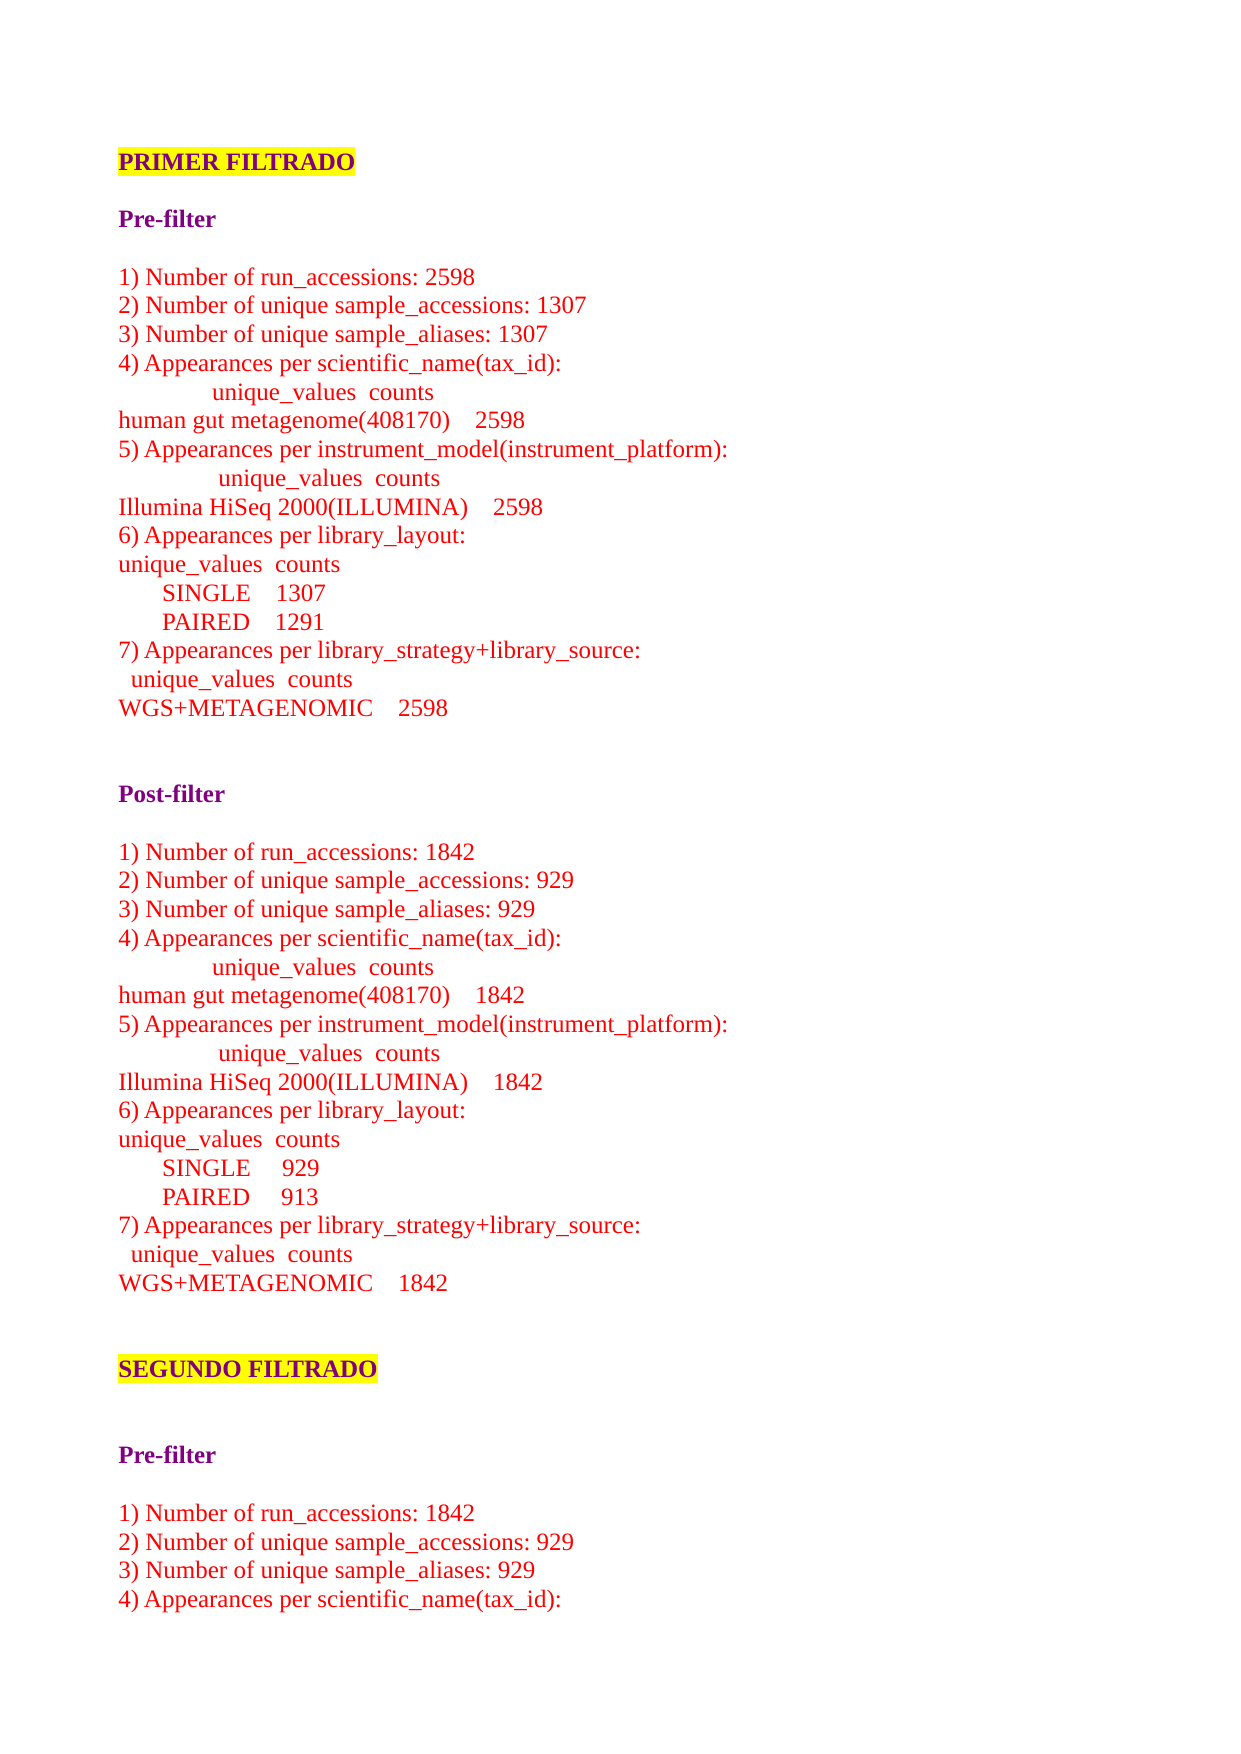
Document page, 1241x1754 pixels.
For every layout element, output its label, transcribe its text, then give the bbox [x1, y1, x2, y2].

text SINGLE 929 [118, 1153, 1122, 1182]
text WGS+METAGENOMIC 1842 [118, 1268, 1122, 1297]
text human gut metagenome(408170) 2598 [118, 406, 1122, 434]
text Pre-filter [118, 1441, 1122, 1469]
text unique_values counts [118, 463, 1122, 492]
text unique_values counts [118, 549, 1122, 578]
text PRIMER FILTRADO [118, 147, 1122, 176]
text 6) Appearances per library_layout: [118, 1096, 1122, 1124]
text 5) Appearances per instrument_model(instrument_platform): [118, 1009, 1122, 1038]
text PAIRED 913 [118, 1182, 1122, 1211]
text 1) Number of run_accessions: 2598 [118, 262, 1122, 291]
text Pre-filter [118, 204, 1122, 233]
text SEGUNDO FILTRADO [118, 1354, 1122, 1383]
text 1) Number of run_accessions: 1842 [118, 1498, 1122, 1527]
text Illumina HiSeq 2000(ILLUMINA) 1842 [118, 1067, 1122, 1096]
text 2) Number of unique sample_accessions: 929 [118, 866, 1122, 894]
text unique_values counts [118, 1124, 1122, 1153]
text human gut metagenome(408170) 1842 [118, 981, 1122, 1009]
text SINGLE 1307 [118, 578, 1122, 607]
text unique_values counts [118, 952, 1122, 981]
text 4) Appearances per scientific_name(tax_id): [118, 923, 1122, 952]
text 7) Appearances per library_strategy+library_source: [118, 636, 1122, 664]
text unique_values counts [118, 377, 1122, 406]
text PAIRED 1291 [118, 607, 1122, 636]
text 2) Number of unique sample_accessions: 1307 [118, 291, 1122, 319]
text 2) Number of unique sample_accessions: 929 [118, 1527, 1122, 1556]
text 3) Number of unique sample_aliases: 929 [118, 894, 1122, 923]
text 3) Number of unique sample_aliases: 1307 [118, 319, 1122, 348]
text 6) Appearances per library_layout: [118, 521, 1122, 549]
text Illumina HiSeq 2000(ILLUMINA) 2598 [118, 492, 1122, 521]
text WGS+METAGENOMIC 2598 [118, 693, 1122, 722]
text 7) Appearances per library_strategy+library_source: [118, 1211, 1122, 1239]
text Post-filter [118, 779, 1122, 808]
text unique_values counts [118, 664, 1122, 693]
text 5) Appearances per instrument_model(instrument_platform): [118, 434, 1122, 463]
text unique_values counts [118, 1239, 1122, 1268]
text unique_values counts [118, 1038, 1122, 1067]
text 4) Appearances per scientific_name(tax_id): [118, 1584, 1122, 1613]
text 3) Number of unique sample_aliases: 929 [118, 1556, 1122, 1584]
text 1) Number of run_accessions: 1842 [118, 837, 1122, 866]
text 4) Appearances per scientific_name(tax_id): [118, 348, 1122, 377]
